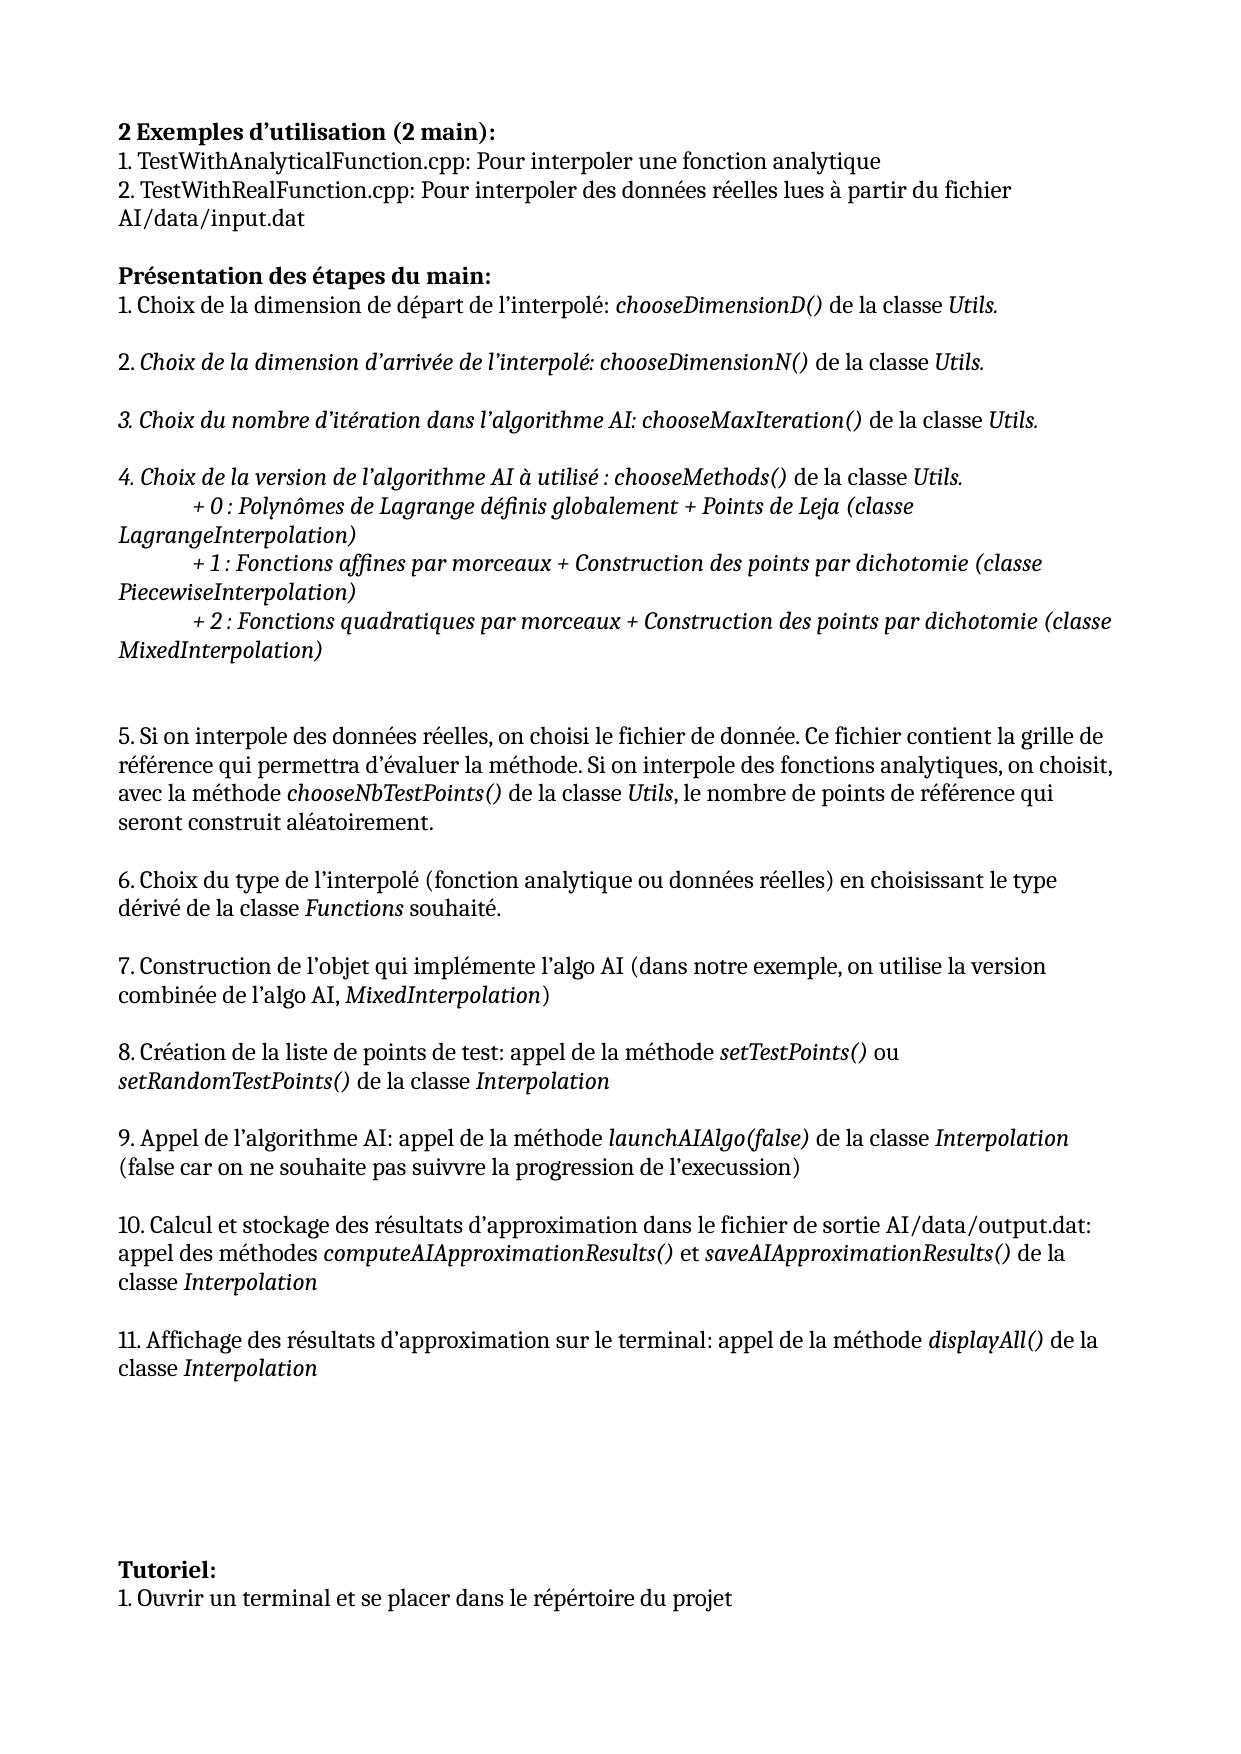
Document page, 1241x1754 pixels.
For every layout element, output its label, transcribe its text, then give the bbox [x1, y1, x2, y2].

text 9. Appel de l’algorithme AI: appel de la méthode launchAIAlgo(false) de la classe Interpolation (false car on ne souhaite pas suivvre la progression de l’execussion) [118, 1124, 1122, 1182]
text 5. Si on interpole des données réelles, on choisi le fichier de donnée. Ce fichier contient la grille de référence qui permettra d’évaluer la méthode. Si on interpole des fonctions analytiques, on choisit, avec la méthode chooseNbTestPoints() de la classe Utils, le nombre de points de référence qui seront construit aléatoirement. [118, 722, 1122, 837]
text 7. Construction de l’objet qui implémente l’algo AI (dans notre exemple, on utilise la version combinée de l’algo AI, MixedInterpolation) [118, 952, 1122, 1009]
text 4. Choix de la version de l’algorithme AI à utilisé : chooseMethods() de la classe Utils. [118, 463, 1122, 492]
text 1. Ouvrir un terminal et se placer dans le répértoire du projet [118, 1584, 1122, 1613]
text 2. TestWithRealFunction.cpp: Pour interpoler des données réelles lues à partir du fichier AI/data/input.dat [118, 176, 1122, 233]
text 6. Choix du type de l’interpolé (fonction analytique ou données réelles) en choisissant le type dérivé de la classe Functions souhaité. [118, 866, 1122, 923]
text 2. Choix de la dimension d’arrivée de l’interpolé: chooseDimensionN() de la classe Utils. [118, 348, 1122, 377]
text 11. Affichage des résultats d’approximation sur le terminal: appel de la méthode displayAll() de la classe Interpolation [118, 1326, 1122, 1383]
text Présentation des étapes du main: [118, 262, 1122, 291]
text 10. Calcul et stockage des résultats d’approximation dans le fichier de sortie AI/data/output.dat: appel des méthodes computeAIApproximationResults() et saveAIApproximationResults() de la classe Interpolation [118, 1211, 1122, 1297]
text 8. Création de la liste de points de test: appel de la méthode setTestPoints() ou setRandomTestPoints() de la classe Interpolation [118, 1038, 1122, 1096]
text 1. Choix de la dimension de départ de l’interpolé: chooseDimensionD() de la classe Utils. [118, 291, 1122, 319]
text + 2 : Fonctions quadratiques par morceaux + Construction des points par dichotomie (classe MixedInterpolation) [118, 607, 1122, 664]
text + 0 : Polynômes de Lagrange définis globalement + Points de Leja (classe LagrangeInterpolation) [118, 492, 1122, 549]
text 3. Choix du nombre d’itération dans l’algorithme AI: chooseMaxIteration() de la classe Utils. [118, 406, 1122, 434]
text Tutoriel: [118, 1556, 1122, 1584]
text 1. TestWithAnalyticalFunction.cpp: Pour interpoler une fonction analytique [118, 147, 1122, 176]
text + 1 : Fonctions affines par morceaux + Construction des points par dichotomie (classe PiecewiseInterpolation) [118, 549, 1122, 607]
text 2 Exemples d’utilisation (2 main): [118, 118, 1122, 147]
